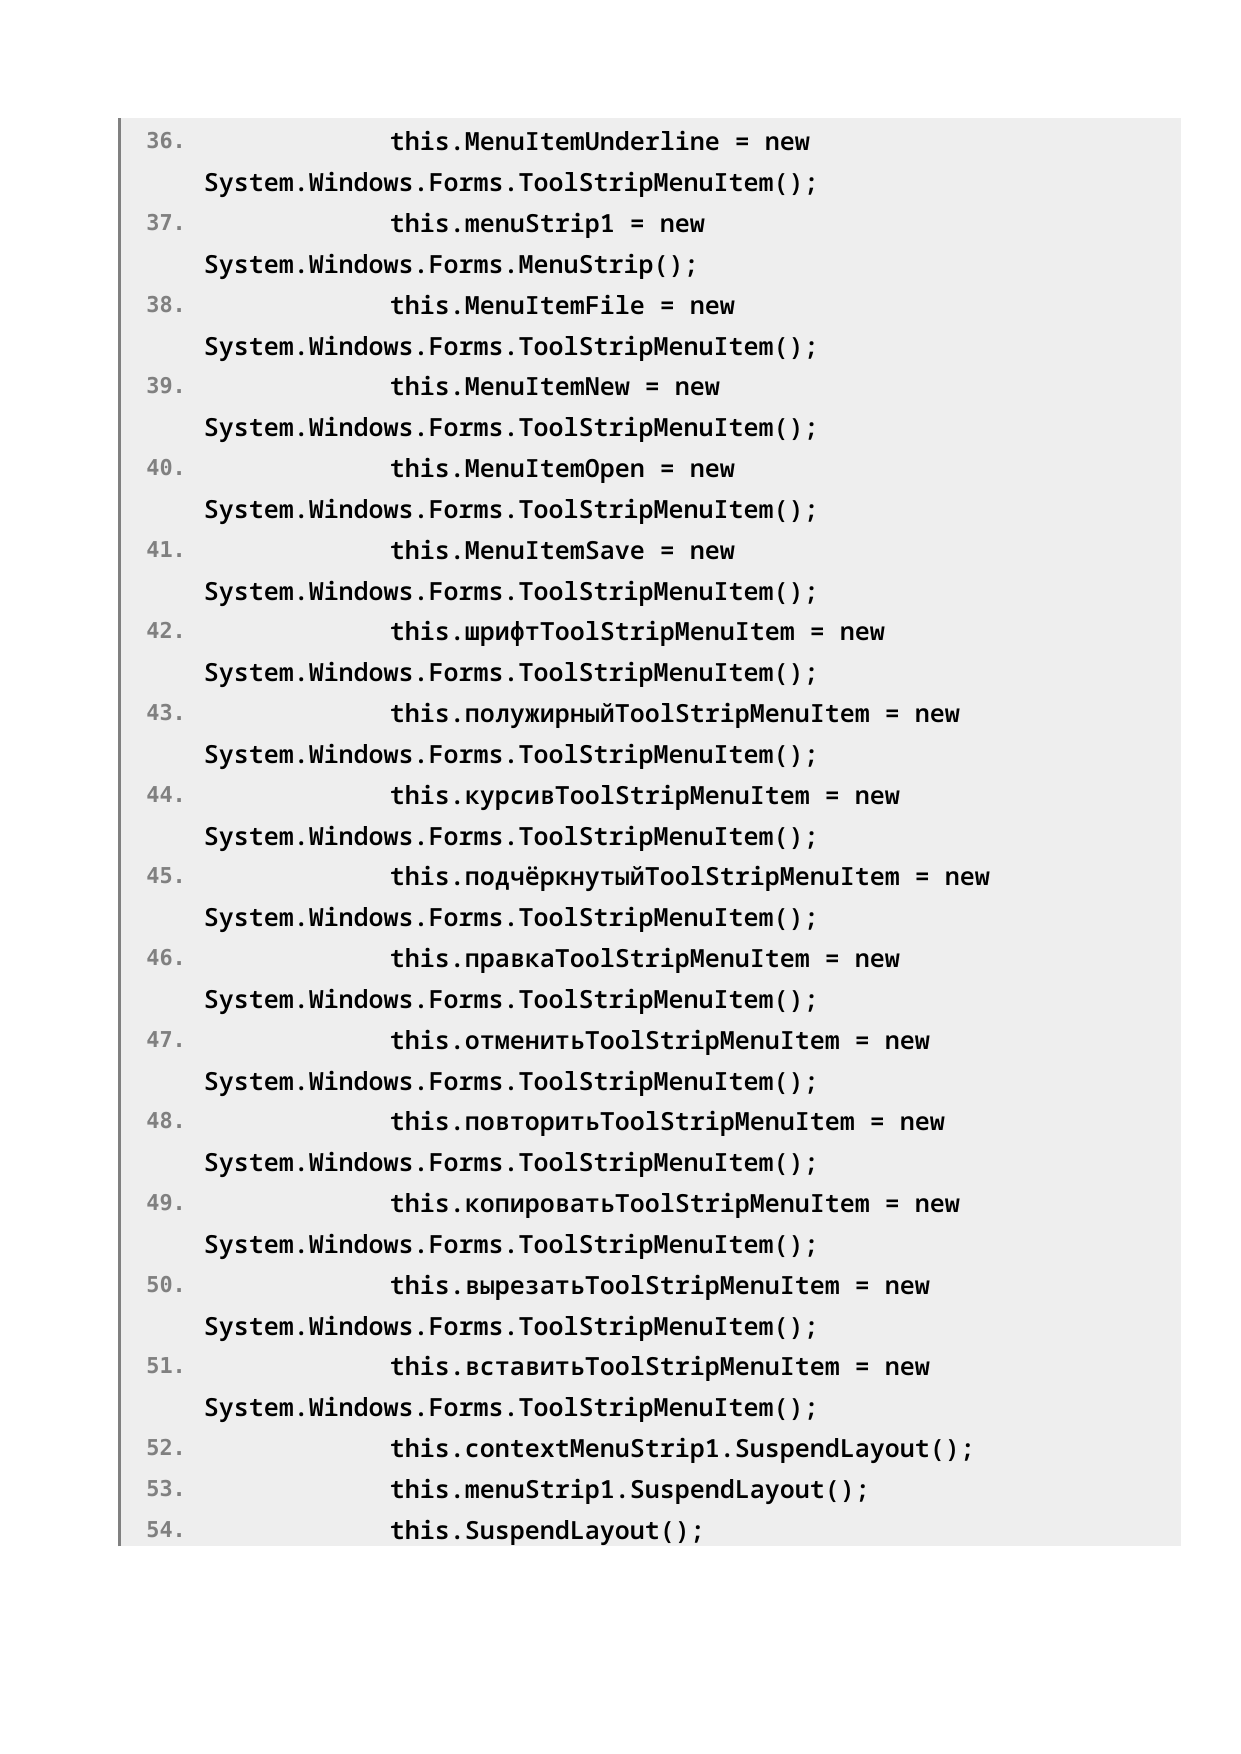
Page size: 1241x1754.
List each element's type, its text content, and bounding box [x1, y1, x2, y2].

list this.MenuItemNew = new System.Windows.Forms.ToolStripMenuItem(); [121, 363, 1181, 444]
list this.MenuItemUnderline = new System.Windows.Forms.ToolStripMenuItem(); [121, 118, 1181, 199]
list this.повторитьToolStripMenuItem = new System.Windows.Forms.ToolStripMenuItem(); [121, 1098, 1181, 1179]
list this.MenuItemOpen = new System.Windows.Forms.ToolStripMenuItem(); [121, 445, 1181, 526]
list this.подчёркнутыйToolStripMenuItem = new System.Windows.Forms.ToolStripMenuItem(); [121, 853, 1181, 934]
list this.копироватьToolStripMenuItem = new System.Windows.Forms.ToolStripMenuItem(); [121, 1180, 1181, 1261]
list this.menuStrip1.SuspendLayout(); [121, 1466, 1181, 1506]
list this.вырезатьToolStripMenuItem = new System.Windows.Forms.ToolStripMenuItem(); [121, 1261, 1181, 1342]
list this.menuStrip1 = new System.Windows.Forms.MenuStrip(); [121, 200, 1181, 281]
list this.полужирныйToolStripMenuItem = new System.Windows.Forms.ToolStripMenuItem(); [121, 690, 1181, 771]
list this.курсивToolStripMenuItem = new System.Windows.Forms.ToolStripMenuItem(); [121, 771, 1181, 852]
list this.отменитьToolStripMenuItem = new System.Windows.Forms.ToolStripMenuItem(); [121, 1016, 1181, 1097]
list this.правкаToolStripMenuItem = new System.Windows.Forms.ToolStripMenuItem(); [121, 935, 1181, 1016]
list this.contextMenuStrip1.SuspendLayout(); [121, 1425, 1181, 1465]
list this.шрифтToolStripMenuItem = new System.Windows.Forms.ToolStripMenuItem(); [121, 608, 1181, 689]
list this.MenuItemFile = new System.Windows.Forms.ToolStripMenuItem(); [121, 281, 1181, 362]
list this.вставитьToolStripMenuItem = new System.Windows.Forms.ToolStripMenuItem(); [121, 1343, 1181, 1424]
list this.SuspendLayout(); [121, 1506, 1181, 1546]
list this.MenuItemSave = new System.Windows.Forms.ToolStripMenuItem(); [121, 526, 1181, 607]
